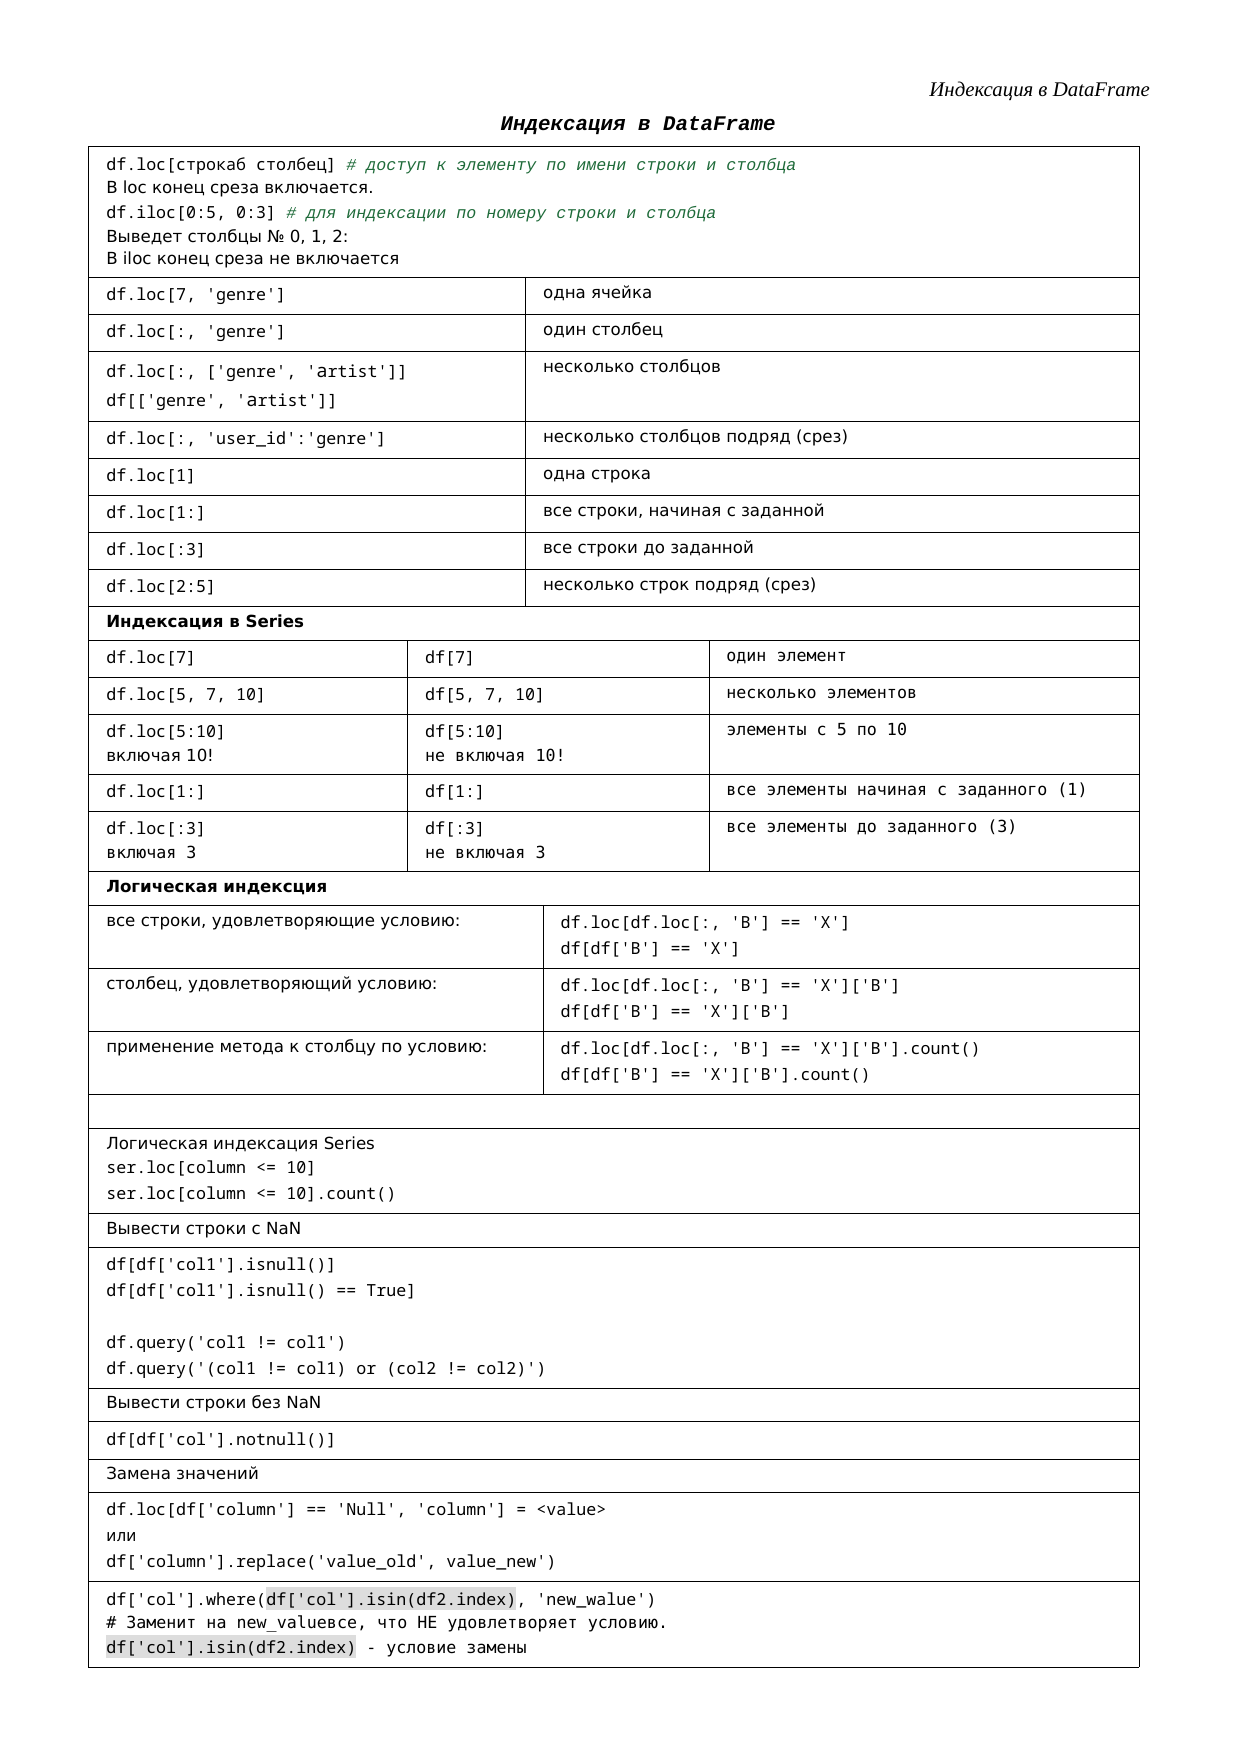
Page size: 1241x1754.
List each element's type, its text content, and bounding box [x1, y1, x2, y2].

table_cell несколько столбцов [526, 352, 1139, 421]
table_cell все элементы начиная с заданного (1) [710, 775, 1139, 811]
table_cell df.loc[7, 'genre'] [89, 278, 525, 314]
table_cell одна ячейка [526, 278, 1139, 314]
table_cell df.loc[df.loc[:, 'B'] == 'X'] df[df['B'] == 'X'] [544, 906, 1139, 968]
table_cell df[df['col1'].isnull()] df[df['col1'].isnull() == True] df.query('col1 != col1') df.query('(col1 != col1) or (col2 != col2)') [89, 1248, 1139, 1388]
table_cell все строки, удовлетворяющие условию: [89, 906, 543, 968]
table_cell Логическая индексация Series ser.loc[column <= 10] ser.loc[column <= 10].count() [89, 1129, 1139, 1213]
table_cell df[5:10] не включая 10! [408, 715, 709, 774]
table_cell Индексация в Series [89, 607, 1139, 640]
table_cell df.loc[1] [89, 459, 525, 495]
table_cell df.loc[:3] включая 3 [89, 812, 407, 871]
table_cell df.loc[:, 'genre'] [89, 315, 525, 351]
table_cell df.loc[7] [89, 641, 407, 677]
table_cell столбец, удовлетворяющий условию: [89, 969, 543, 1031]
table_cell применение метода к столбцу по условию: [89, 1032, 543, 1094]
table_cell df.loc[:, ['genre', 'artist']] df[['genre', 'artist']] [89, 352, 525, 421]
table_cell df[1:] [408, 775, 709, 811]
table_cell df[:3] не включая 3 [408, 812, 709, 871]
table_cell [89, 1095, 1139, 1128]
table_cell df.loc[2:5] [89, 570, 525, 606]
table_cell элементы с 5 по 10 [710, 715, 1139, 774]
table_cell df[5, 7, 10] [408, 678, 709, 714]
table_cell несколько строк подряд (срез) [526, 570, 1139, 606]
table_cell Вывести строки без NaN [89, 1389, 1139, 1421]
table_header df.loc[строкаб столбец] # доступ к элементу по имени строки и столбца В loc конец среза включается. df.iloc[0:5, 0:3] # для индексации по номеру строки и столбца Выведет столбцы № 0, 1, 2: В iloc конец среза не включается [89, 147, 1139, 277]
table_cell несколько столбцов подряд (срез) [526, 422, 1139, 458]
table_cell один столбец [526, 315, 1139, 351]
table_cell все элементы до заданного (3) [710, 812, 1139, 871]
table_cell df.loc[df.loc[:, 'B'] == 'X']['B'] df[df['B'] == 'X']['B'] [544, 969, 1139, 1031]
table_cell Вывести строки с NaN [89, 1214, 1139, 1247]
table_cell одна строка [526, 459, 1139, 495]
table_cell все строки до заданной [526, 533, 1139, 569]
table_cell df.loc[df.loc[:, 'B'] == 'X']['B'].count() df[df['B'] == 'X']['B'].count() [544, 1032, 1139, 1094]
table_cell Замена значений [89, 1460, 1139, 1492]
table_cell df.loc[1:] [89, 775, 407, 811]
table_cell df[7] [408, 641, 709, 677]
table_cell df[df['col'].notnull()] [89, 1422, 1139, 1458]
table_cell df.loc[5:10] включая 10! [89, 715, 407, 774]
table_cell все строки, начиная с заданной [526, 496, 1139, 532]
subtitle Индексация в DataFrame [126, 113, 1152, 137]
table_cell df.loc[df['column'] == 'Null', 'column'] = <value> или df['column'].replace('value_old', value_new') [89, 1493, 1139, 1581]
table_cell несколько элементов [710, 678, 1139, 714]
table_cell df.loc[:, 'user_id':'genre'] [89, 422, 525, 458]
table_cell df.loc[:3] [89, 533, 525, 569]
table_cell один элемент [710, 641, 1139, 677]
table_cell df['col'].where(df['col'].isin(df2.index), 'new_walue') # Заменит на new_valueвсе, что НЕ удовлетворяет условию. df['col'].isin(df2.index) - условие замены [89, 1582, 1139, 1667]
table_cell df.loc[5, 7, 10] [89, 678, 407, 714]
table_cell df.loc[1:] [89, 496, 525, 532]
table_cell Логическая индексция [89, 872, 1139, 905]
